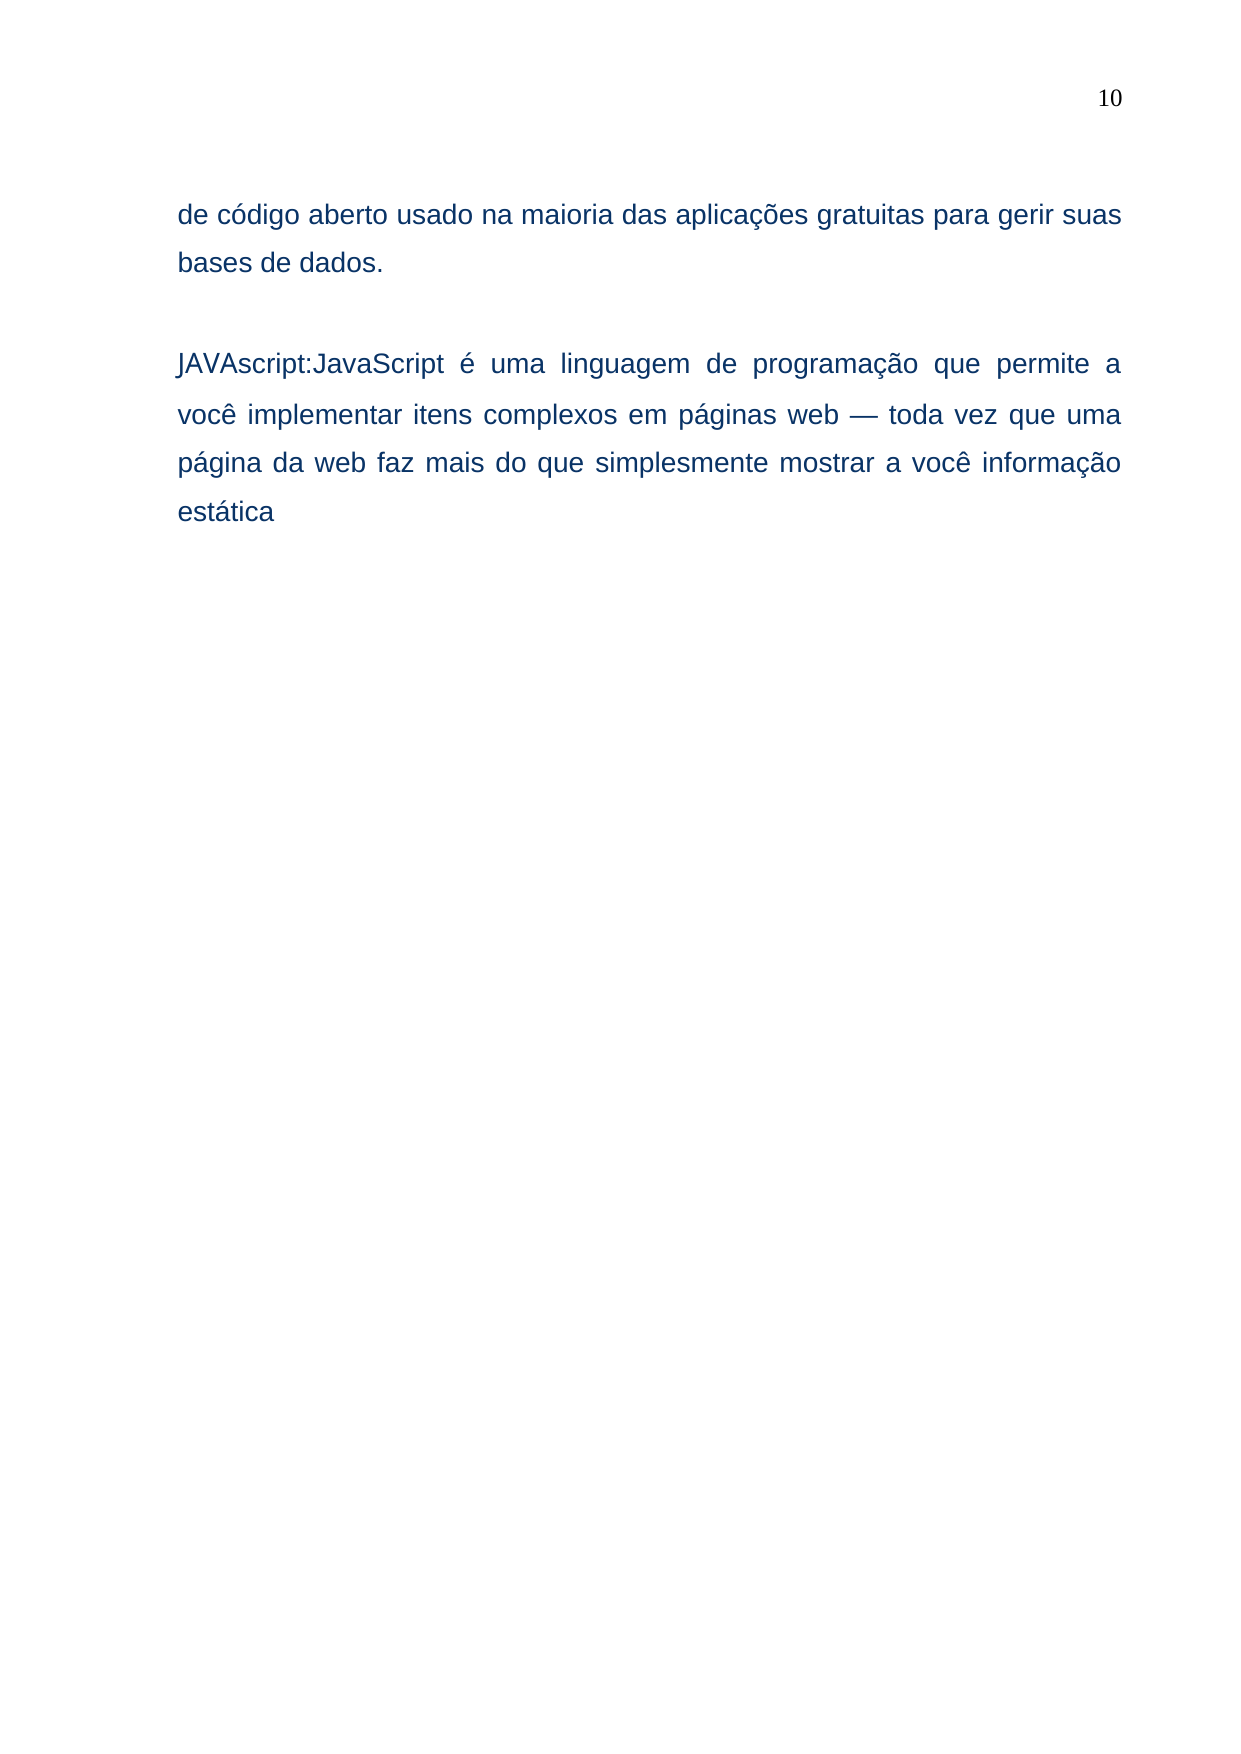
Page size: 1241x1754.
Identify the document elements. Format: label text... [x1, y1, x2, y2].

text de código aberto usado na maioria das aplicações gratuitas para gerir suas bases de dados. [177, 198, 1122, 278]
text JAVAscript:JavaScript é uma linguagem de programação que permite a você implementar itens complexos em páginas web — toda vez que uma página da web faz mais do que simplesmente mostrar a você informação estática [177, 343, 1122, 527]
